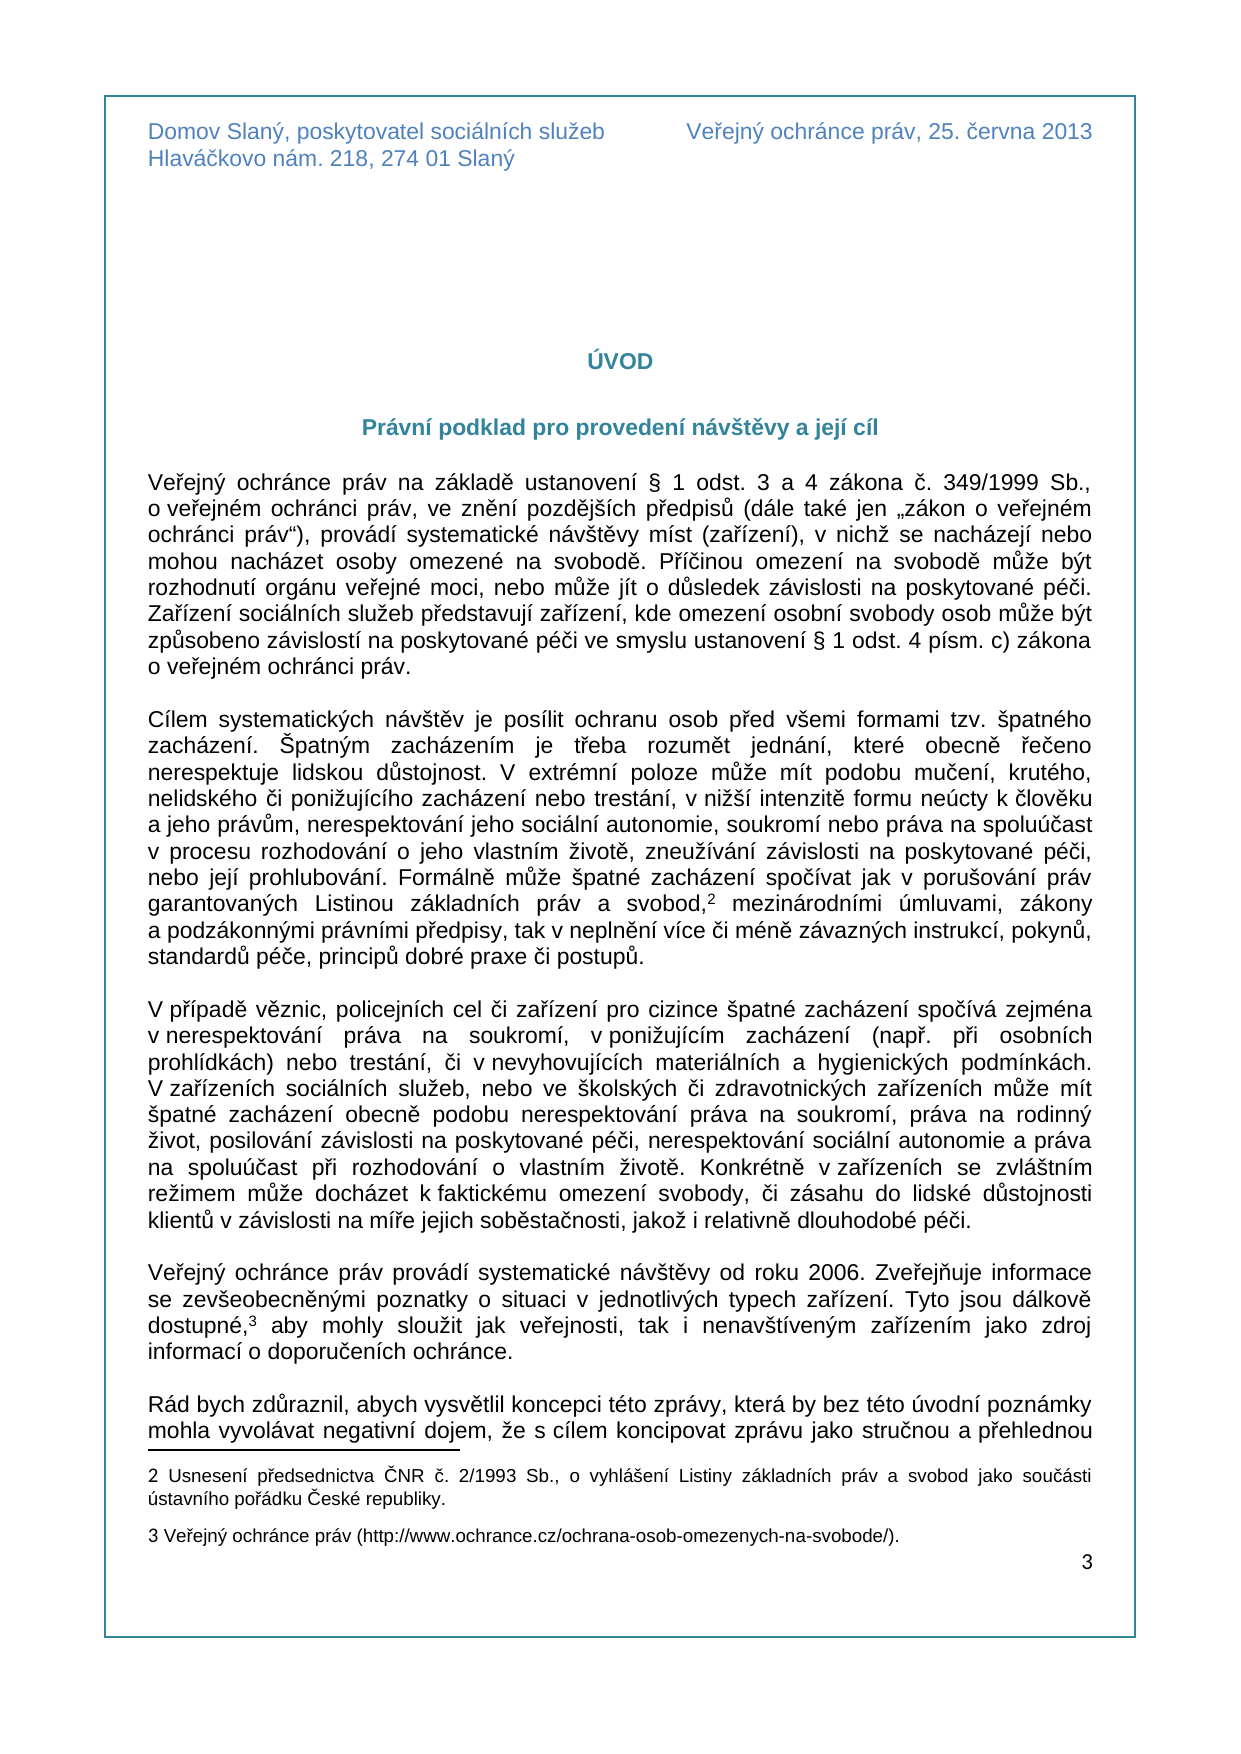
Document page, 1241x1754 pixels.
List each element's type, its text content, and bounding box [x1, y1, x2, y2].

text V případě věznic, policejních cel či zařízení pro cizince špatné zacházení spočívá zejména v nerespektování práva na soukromí, v ponižujícím zacházení (např. při osobních prohlídkách) nebo trestání, či v nevyhovujících materiálních a hygienických podmínkách. V zařízeních sociálních služeb, nebo ve školských či zdravotnických zařízeních může mít špatné zacházení obecně podobu nerespektování práva na soukromí, práva na rodinný život, posilování závislosti na poskytované péči, nerespektování sociální autonomie a práva na spoluúčast při rozhodování o vlastním životě. Konkrétně v zařízeních se zvláštním režimem může docházet k faktickému omezení svobody, či zásahu do lidské důstojnosti klientů v závislosti na míře jejich soběstačnosti, jakož i relativně dlouhodobé péči. [148, 996, 1092, 1233]
text Usnesení předsednictva ČNR č. 2/1993 Sb., o vyhlášení Listiny základních práv a svobod jako součásti ústavního pořádku České republiky. [148, 1462, 1092, 1509]
text ÚVOD [148, 348, 1092, 375]
text Cílem systematických návštěv je posílit ochranu osob před všemi formami tzv. špatného zacházení. Špatným zacházením je třeba rozumět jednání, které obecně řečeno nerespektuje lidskou důstojnost. V extrémní poloze může mít podobu mučení, krutého, nelidského či ponižujícího zacházení nebo trestání, v nižší intenzitě formu neúcty k člověku a jeho právům, nerespektování jeho sociální autonomie, soukromí nebo práva na spoluúčast v procesu rozhodování o jeho vlastním životě, zneužívání závislosti na poskytované péči, nebo její prohlubování. Formálně může špatné zacházení spočívat jak v porušování práv garantovaných Listinou základních práv a svobod, mezinárodními úmluvami, zákony a podzákonnými právními předpisy, tak v neplnění více či méně závazných instrukcí, pokynů, standardů péče, principů dobré praxe či postupů. [148, 706, 1092, 969]
text Veřejný ochránce práv na základě ustanovení § 1 odst. 3 a 4 zákona č. 349/1999 Sb., o veřejném ochránci práv, ve znění pozdějších předpisů (dále také jen „zákon o veřejném ochránci práv“), provádí systematické návštěvy míst (zařízení), v nichž se nacházejí nebo mohou nacházet osoby omezené na svobodě. Příčinou omezení na svobodě může být rozhodnutí orgánu veřejné moci, nebo může jít o důsledek závislosti na poskytované péči. Zařízení sociálních služeb představují zařízení, kde omezení osobní svobody osob může být způsobeno závislostí na poskytované péči ve smyslu ustanovení § 1 odst. 4 písm. c) zákona o veřejném ochránci práv. [148, 469, 1092, 679]
text Právní podklad pro provedení návštěvy a její cíl [148, 413, 1092, 440]
text Veřejný ochránce práv (http://www.ochrance.cz/ochrana-osob-omezenych-na-svobode/). [148, 1522, 1092, 1547]
text Rád bych zdůraznil, abych vysvětlil koncepci této zprávy, která by bez této úvodní poznámky mohla vyvolávat negativní dojem, že s cílem koncipovat zprávu jako stručnou a přehlednou [148, 1391, 1092, 1444]
text Veřejný ochránce práv provádí systematické návštěvy od roku 2006. Zveřejňuje informace se zevšeobecněnými poznatky o situaci v jednotlivých typech zařízení. Tyto jsou dálkově dostupné, aby mohly sloužit jak veřejnosti, tak i nenavštíveným zařízením jako zdroj informací o doporučeních ochránce. [148, 1259, 1092, 1365]
